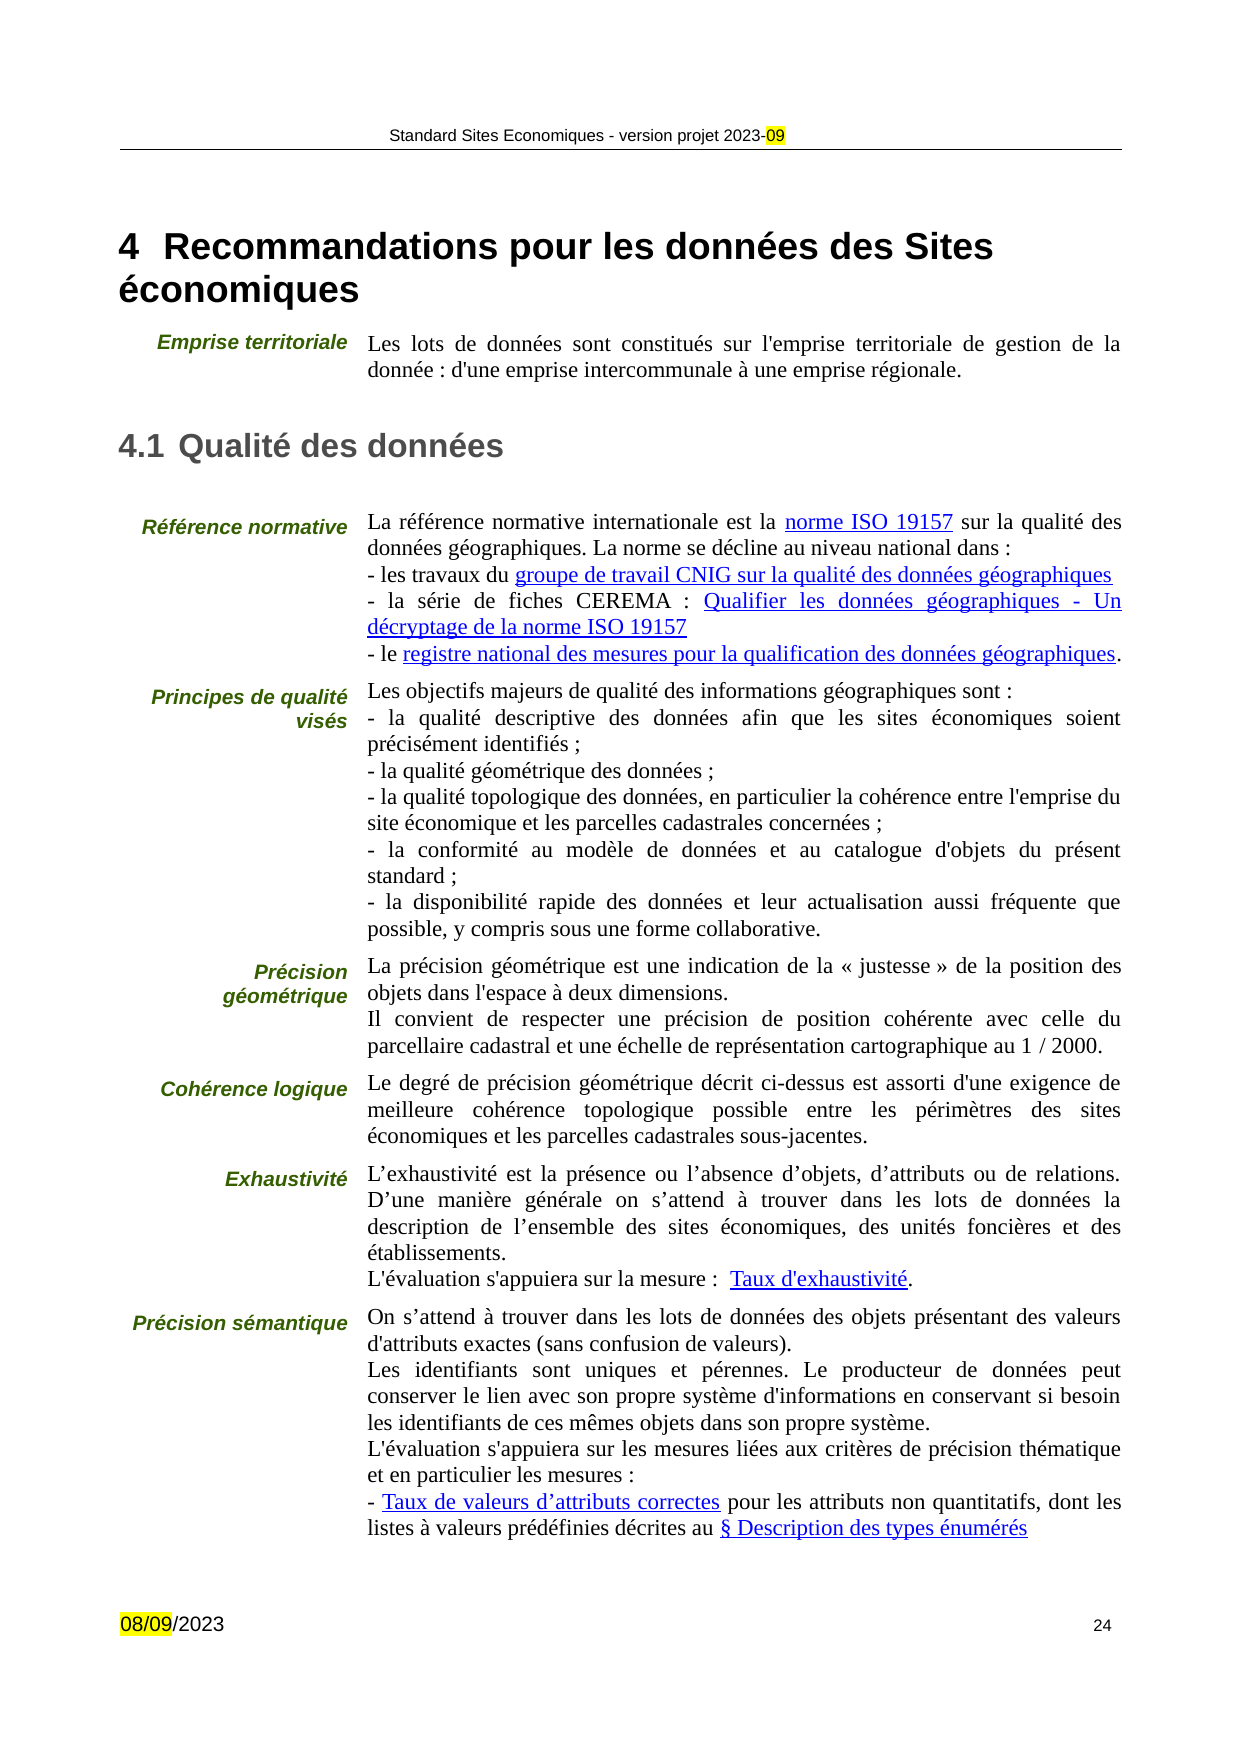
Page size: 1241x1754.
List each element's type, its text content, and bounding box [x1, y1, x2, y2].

table_header Référence normative [118, 502, 355, 672]
table_cell La précision géométrique est une indication de la « justesse » de la position des objets dans l'espace à deux dimensions. Il convient de respecter une précision de position cohérente avec celle du parcellaire cadastral et une échelle de représentation cartographique au 1 / 2000. [355, 947, 1122, 1064]
table_cell Le degré de précision géométrique décrit ci-dessus est assorti d'une exigence de meilleure cohérence topologique possible entre les périmètres des sites économiques et les parcelles cadastrales sous-jacentes. [355, 1064, 1122, 1154]
table_cell Cohérence logique [118, 1064, 355, 1154]
table_header Les lots de données sont constitués sur l'emprise territoriale de gestion de la donnée : d'une emprise intercommunale à une emprise régionale. [356, 325, 1122, 389]
table_header Emprise territoriale [118, 325, 356, 389]
table_cell Principes de qualité visés [118, 672, 355, 947]
table_header La référence normative internationale est la norme ISO 19157 sur la qualité des données géographiques. La norme se décline au niveau national dans : - les travaux du groupe de travail CNIG sur la qualité des données géographiques - la série de fiches CEREMA : Qualifier les données géographiques - Un décryptage de la norme ISO 19157 - le registre national des mesures pour la qualification des données géographiques. [355, 502, 1122, 672]
subtitle Recommandations pour les données des Sites économiques [118, 224, 1122, 310]
table_cell Exhaustivité [118, 1154, 355, 1297]
table_cell On s’attend à trouver dans les lots de données des objets présentant des valeurs d'attributs exactes (sans confusion de valeurs). Les identifiants sont uniques et pérennes. Le producteur de données peut conserver le lien avec son propre système d'informations en conservant si besoin les identifiants de ces mêmes objets dans son propre système. L'évaluation s'appuiera sur les mesures liées aux critères de précision thématique et en particulier les mesures : - Taux de valeurs d’attributs correctes pour les attributs non quantitatifs, dont les listes à valeurs prédéfinies décrites au § Description des types énumérés [355, 1298, 1122, 1546]
table_cell Précision sémantique [118, 1298, 355, 1546]
table_cell Précision géométrique [118, 947, 355, 1064]
table_cell Les objectifs majeurs de qualité des informations géographiques sont : - la qualité descriptive des données afin que les sites économiques soient précisément identifiés ; - la qualité géométrique des données ; - la qualité topologique des données, en particulier la cohérence entre l'emprise du site économique et les parcelles cadastrales concernées ; - la conformité au modèle de données et au catalogue d'objets du présent standard ; - la disponibilité rapide des données et leur actualisation aussi fréquente que possible, y compris sous une forme collaborative. [355, 672, 1122, 947]
subtitle Qualité des données [118, 426, 1122, 465]
table_cell L’exhaustivité est la présence ou l’absence d’objets, d’attributs ou de relations. D’une manière générale on s’attend à trouver dans les lots de données la description de l’ensemble des sites économiques, des unités foncières et des établissements. L'évaluation s'appuiera sur la mesure : Taux d'exhaustivité. [355, 1154, 1122, 1297]
